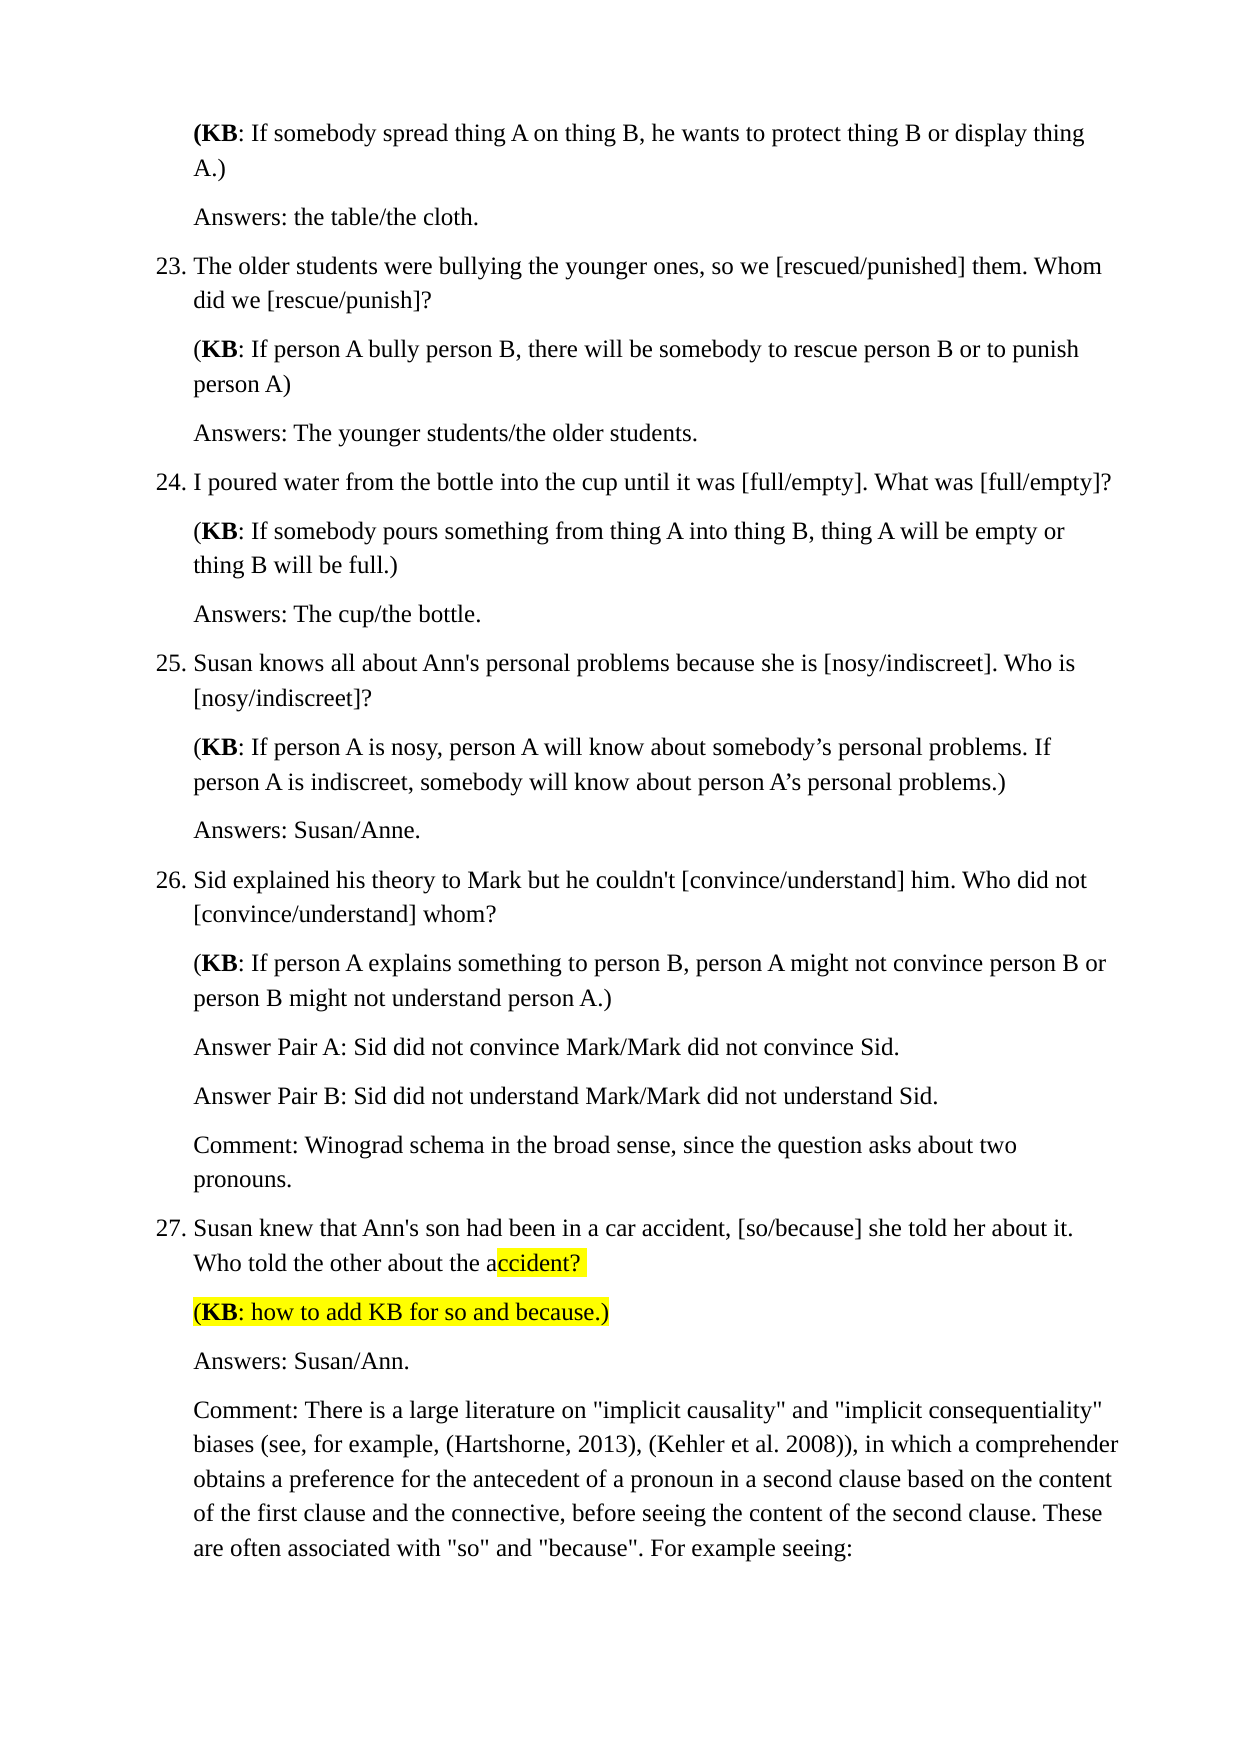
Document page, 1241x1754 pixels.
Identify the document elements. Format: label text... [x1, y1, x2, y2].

list Answers: Susan/Anne. [156, 816, 1122, 844]
list Sid explained his theory to Mark but he couldn't [convince/understand] him. Who did not [convince/understand] whom? [156, 865, 1122, 928]
list (KB: how to add KB for so and because.) [156, 1297, 1122, 1326]
list Answers: the table/the cloth. [156, 202, 1122, 230]
list Answer Pair A: Sid did not convince Mark/Mark did not convince Sid. [156, 1032, 1122, 1061]
list Comment: There is a large literature on "implicit causality" and "implicit consequentiality" biases (see, for example, (Hartshorne, 2013), (Kehler et al. 2008)), in which a comprehender obtains a preference for the antecedent of a pronoun in a second clause based on the content of the first clause and the connective, before seeing the content of the second clause. These are often associated with "so" and "because". For example seeing: [156, 1395, 1122, 1562]
list (KB: If somebody pours something from thing A into thing B, thing A will be empty or thing B will be full.) [156, 516, 1122, 579]
list Susan knew that Ann's son had been in a car accident, [so/because] she told her about it. Who told the other about the accident? [156, 1213, 1122, 1277]
list Susan knows all about Ann's personal problems because she is [nosy/indiscreet]. Who is [nosy/indiscreet]? [156, 648, 1122, 712]
list (KB: If person A explains something to person B, person A might not convince person B or person B might not understand person A.) [156, 948, 1122, 1011]
list Answer Pair B: Sid did not understand Mark/Mark did not understand Sid. [156, 1081, 1122, 1109]
list Answers: Susan/Ann. [156, 1346, 1122, 1375]
list Comment: Winograd schema in the broad sense, since the question asks about two pronouns. [156, 1130, 1122, 1193]
list (KB: If person A bully person B, there will be somebody to rescue person B or to punish person A) [156, 334, 1122, 397]
list (KB: If person A is nosy, person A will know about somebody’s personal problems. If person A is indiscreet, somebody will know about person A’s personal problems.) [156, 732, 1122, 795]
list Answers: The cup/the bottle. [156, 599, 1122, 628]
list I poured water from the bottle into the cup until it was [full/empty]. What was [full/empty]? [156, 467, 1122, 496]
list The older students were bullying the younger ones, so we [rescued/punished] them. Whom did we [rescue/punish]? [156, 251, 1122, 314]
list (KB: If somebody spread thing A on thing B, he wants to protect thing B or display thing A.) [156, 118, 1122, 181]
list Answers: The younger students/the older students. [156, 418, 1122, 447]
